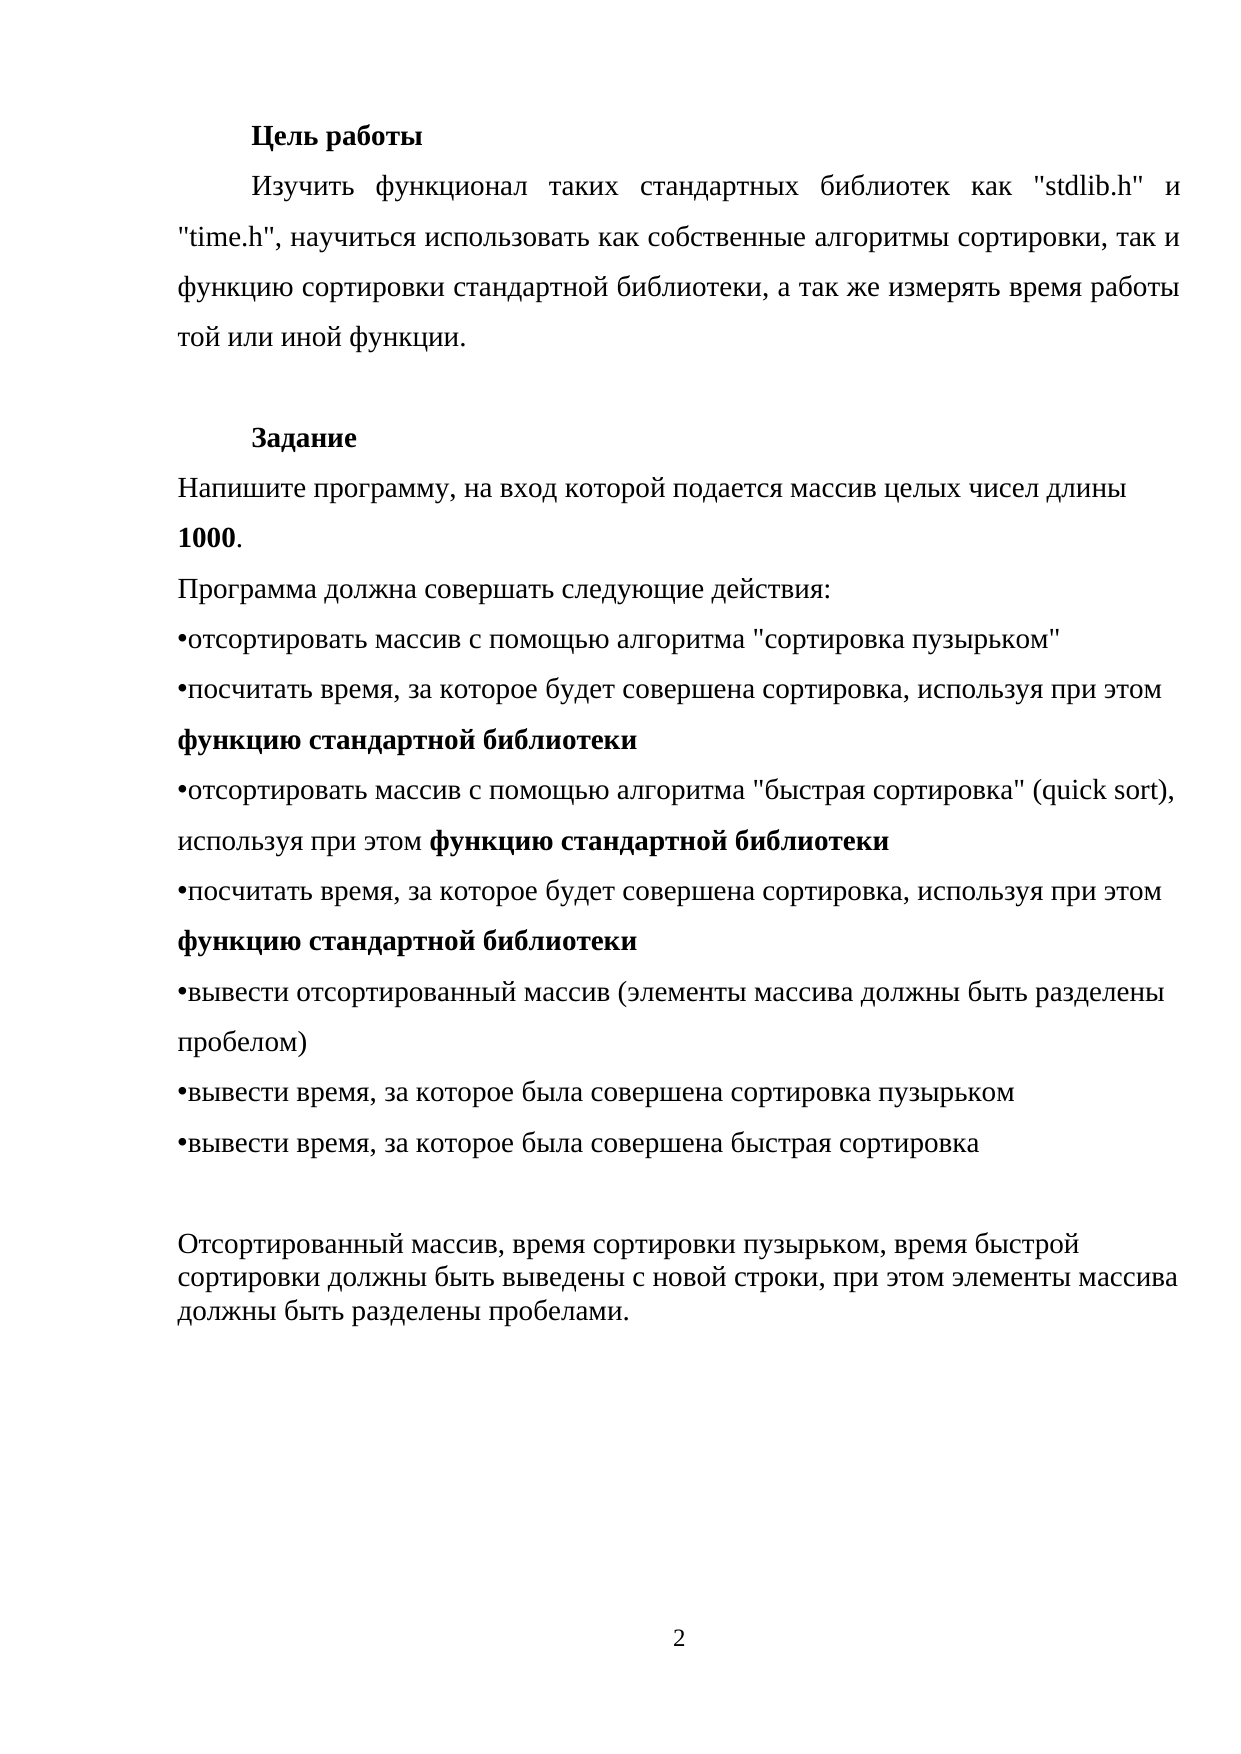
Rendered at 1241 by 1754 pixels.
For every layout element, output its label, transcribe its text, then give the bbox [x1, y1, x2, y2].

list посчитать время, за которое будет совершена сортировка, используя при этом функцию стандартной библиотеки [177, 672, 1181, 756]
list вывести отсортированный массив (элементы массива должны быть разделены пробелом) [177, 974, 1181, 1058]
text Цель работы [177, 118, 1181, 152]
list отсортировать массив с помощью алгоритма "быстрая сортировка" (quick sort), используя при этом функцию стандартной библиотеки [177, 772, 1181, 856]
text Напишите программу, на вход которой подается массив целых чисел длины 1000. [177, 470, 1181, 554]
text Отсортированный массив, время сортировки пузырьком, время быстрой сортировки должны быть выведены с новой строки, при этом элементы массива должны быть разделены пробелами. [177, 1226, 1181, 1326]
text Программа должна совершать следующие действия: [177, 571, 1181, 604]
list вывести время, за которое была совершена сортировка пузырьком [177, 1074, 1181, 1108]
text Задание [177, 420, 1181, 453]
text Изучить функционал таких стандартных библиотек как "stdlib.h" и "time.h", научиться использовать как собственные алгоритмы сортировки, так и функцию сортировки стандартной библиотеки, а так же измерять время работы той или иной функции. [177, 168, 1181, 353]
list посчитать время, за которое будет совершена сортировка, используя при этом функцию стандартной библиотеки [177, 873, 1181, 957]
list вывести время, за которое была совершена быстрая сортировка [177, 1125, 1181, 1159]
list отсортировать массив с помощью алгоритма "сортировка пузырьком" [177, 621, 1181, 655]
